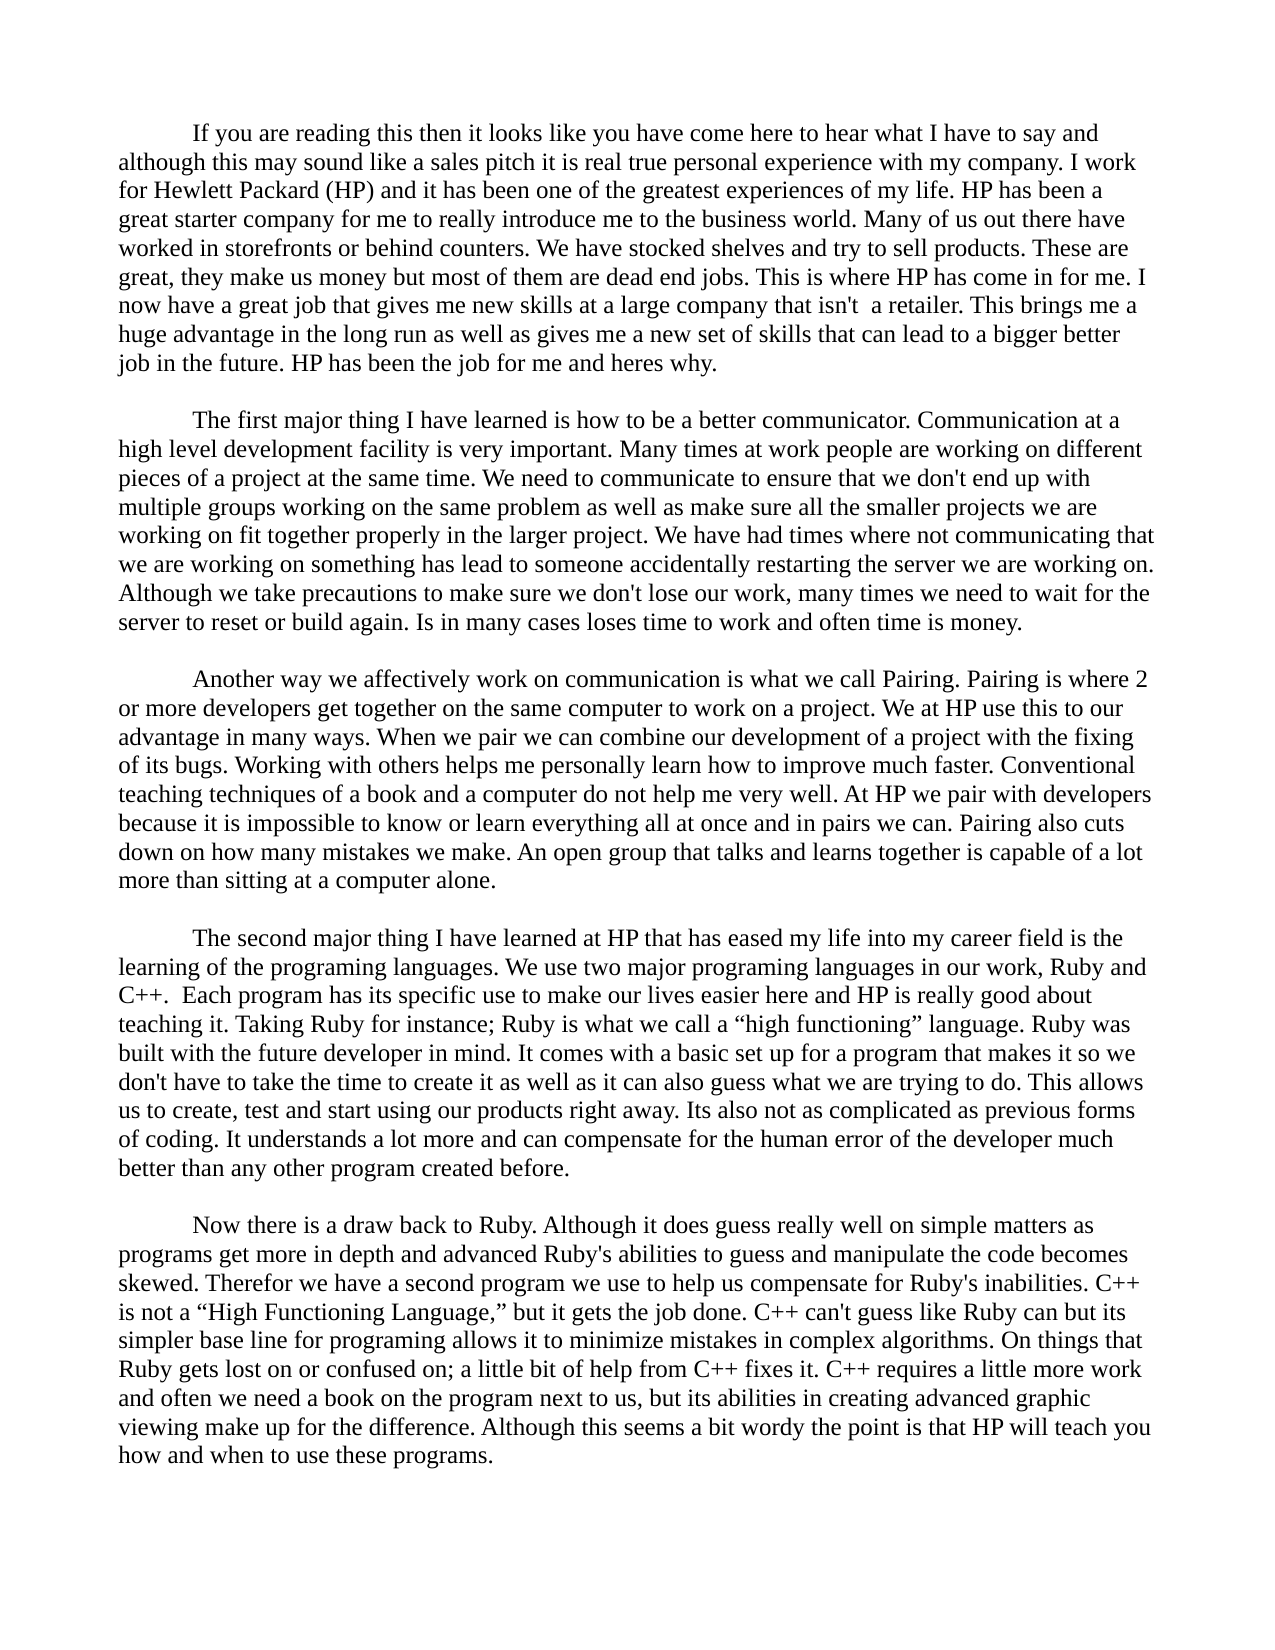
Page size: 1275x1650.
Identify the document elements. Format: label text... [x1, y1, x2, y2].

text The second major thing I have learned at HP that has eased my life into my career field is the learning of the programing languages. We use two major programing languages in our work, Ruby and C++. Each program has its specific use to make our lives easier here and HP is really good about teaching it. Taking Ruby for instance; Ruby is what we call a “high functioning” language. Ruby was built with the future developer in mind. It comes with a basic set up for a program that makes it so we don't have to take the time to create it as well as it can also guess what we are trying to do. This allows us to create, test and start using our products right away. Its also not as complicated as previous forms of coding. It understands a lot more and can compensate for the human error of the developer much better than any other program created before. [118, 923, 1157, 1182]
text The first major thing I have learned is how to be a better communicator. Communication at a high level development facility is very important. Many times at work people are working on different pieces of a project at the same time. We need to communicate to ensure that we don't end up with multiple groups working on the same problem as well as make sure all the smaller projects we are working on fit together properly in the larger project. We have had times where not communicating that we are working on something has lead to someone accidentally restarting the server we are working on. Although we take precautions to make sure we don't lose our work, many times we need to wait for the server to reset or build again. Is in many cases loses time to work and often time is money. [118, 406, 1157, 636]
text Another way we affectively work on communication is what we call Pairing. Pairing is where 2 or more developers get together on the same computer to work on a project. We at HP use this to our advantage in many ways. When we pair we can combine our development of a project with the fixing of its bugs. Working with others helps me personally learn how to improve much faster. Conventional teaching techniques of a book and a computer do not help me very well. At HP we pair with developers because it is impossible to know or learn everything all at once and in pairs we can. Pairing also cuts down on how many mistakes we make. An open group that talks and learns together is capable of a lot more than sitting at a computer alone. [118, 664, 1157, 894]
text Now there is a draw back to Ruby. Although it does guess really well on simple matters as programs get more in depth and advanced Ruby's abilities to guess and manipulate the code becomes skewed. Therefor we have a second program we use to help us compensate for Ruby's inabilities. C++ is not a “High Functioning Language,” but it gets the job done. C++ can't guess like Ruby can but its simpler base line for programing allows it to minimize mistakes in complex algorithms. On things that Ruby gets lost on or confused on; a little bit of help from C++ fixes it. C++ requires a little more work and often we need a book on the program next to us, but its abilities in creating advanced graphic viewing make up for the difference. Although this seems a bit wordy the point is that HP will teach you how and when to use these programs. [118, 1211, 1157, 1469]
text If you are reading this then it looks like you have come here to hear what I have to say and although this may sound like a sales pitch it is real true personal experience with my company. I work for Hewlett Packard (HP) and it has been one of the greatest experiences of my life. HP has been a great starter company for me to really introduce me to the business world. Many of us out there have worked in storefronts or behind counters. We have stocked shelves and try to sell products. These are great, they make us money but most of them are dead end jobs. This is where HP has come in for me. I now have a great job that gives me new skills at a large company that isn't a retailer. This brings me a huge advantage in the long run as well as gives me a new set of skills that can lead to a bigger better job in the future. HP has been the job for me and heres why. [118, 118, 1157, 377]
